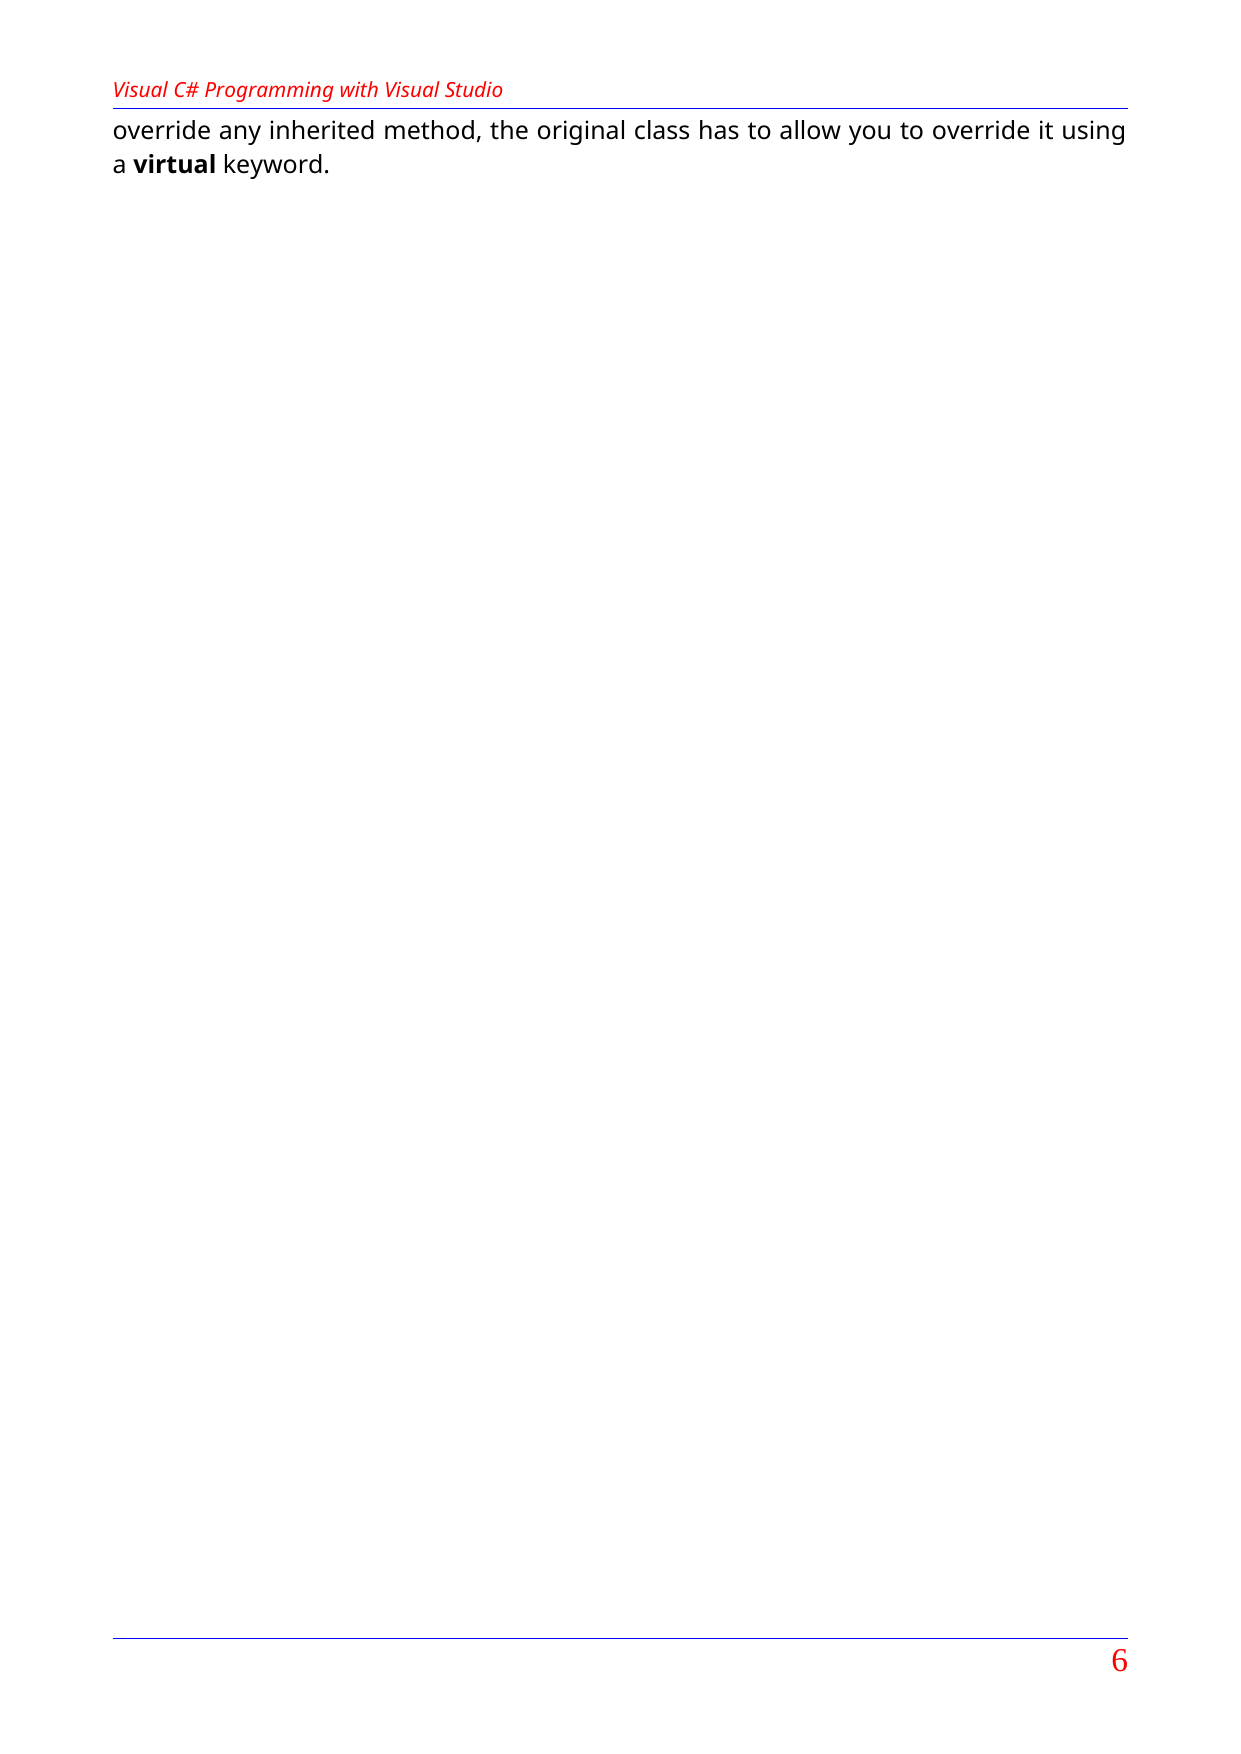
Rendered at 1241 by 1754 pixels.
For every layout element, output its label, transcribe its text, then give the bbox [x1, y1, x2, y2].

text override any inherited method, the original class has to allow you to override it using a virtual keyword. [112, 112, 1128, 181]
